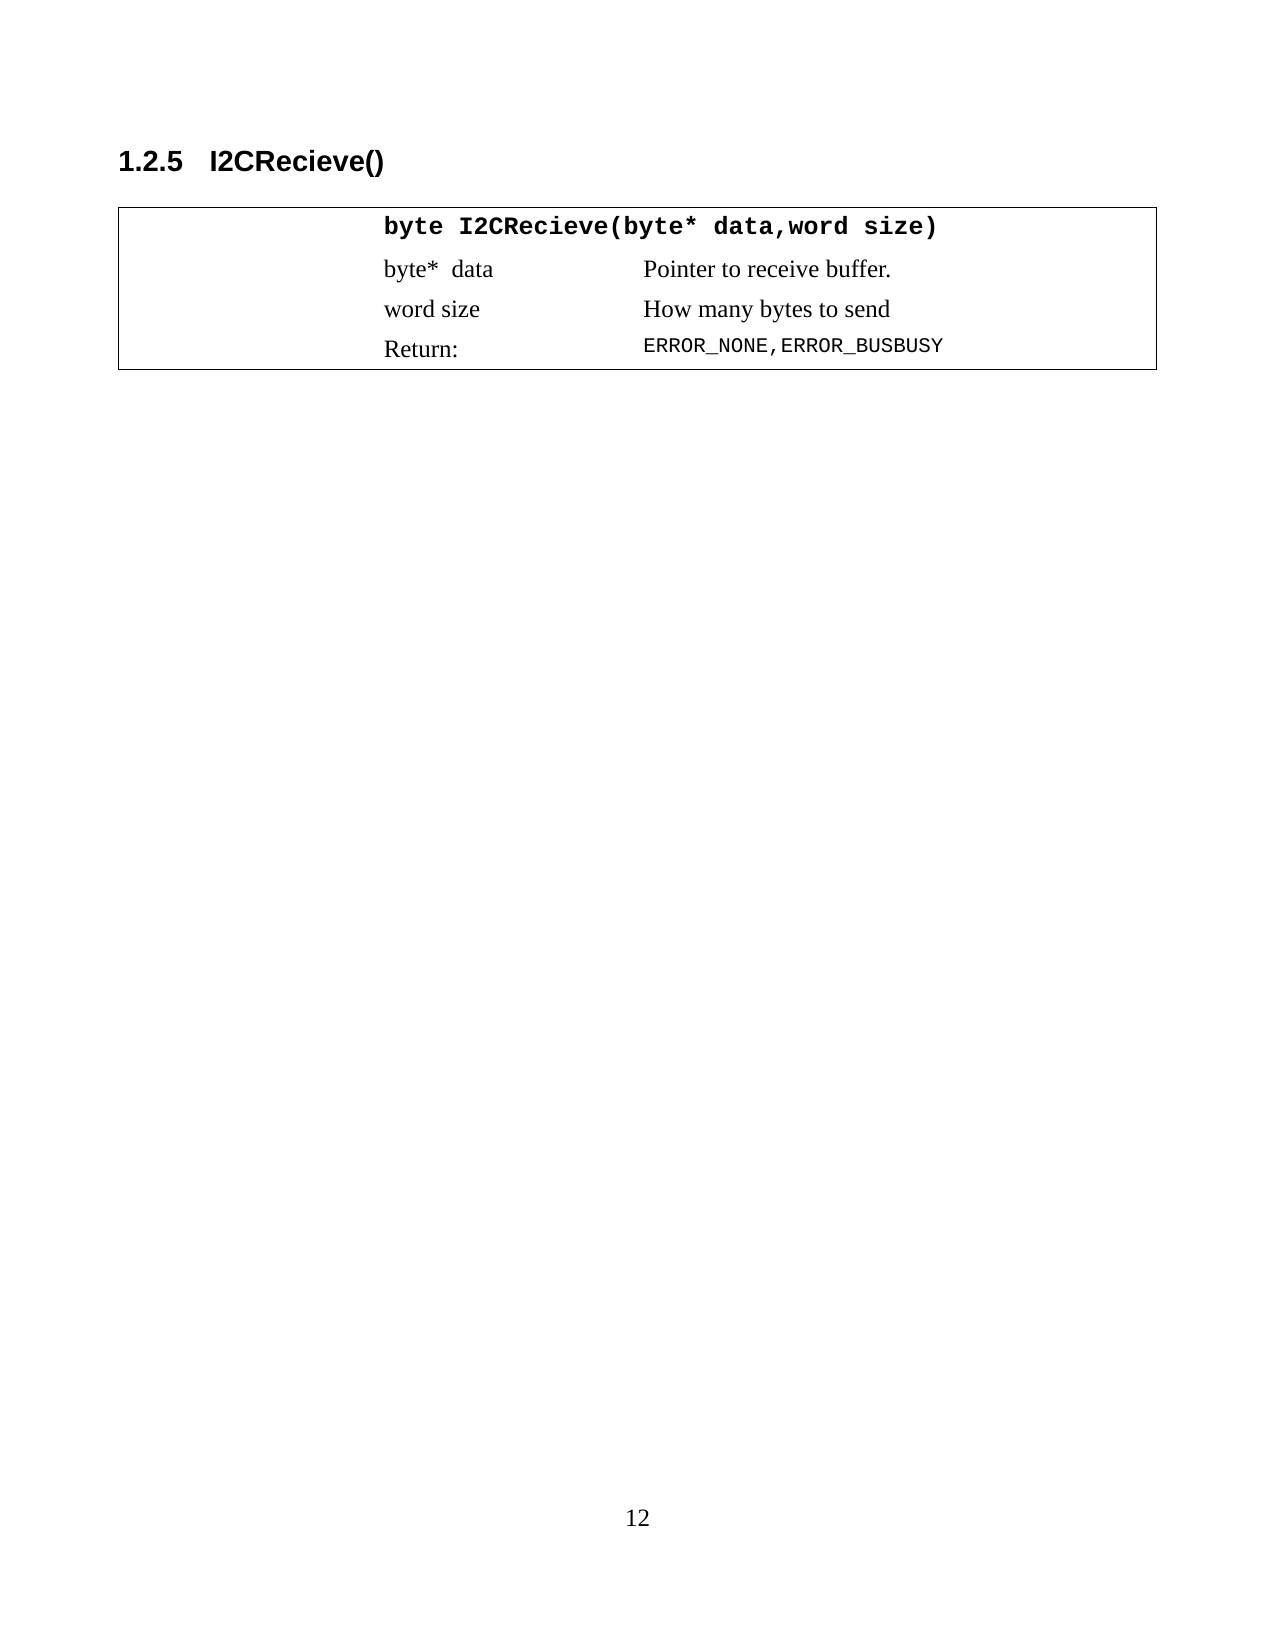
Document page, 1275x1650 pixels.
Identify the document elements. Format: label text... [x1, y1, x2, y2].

table_cell [119, 249, 378, 289]
subtitle I2CRecieve() [118, 144, 1157, 177]
table_cell [1076, 249, 1156, 289]
table_cell Return: [378, 329, 637, 369]
table_cell [1076, 329, 1156, 369]
table_cell ERROR_NONE,ERROR_BUSBUSY [638, 329, 1076, 369]
table_header byte I2CRecieve(byte* data,word size) [378, 208, 1156, 248]
table_cell [1076, 289, 1156, 329]
table_cell byte* data [378, 249, 637, 289]
table_header [119, 208, 378, 248]
table_cell [119, 329, 378, 369]
table_cell Pointer to receive buffer. [638, 249, 1076, 289]
table_cell How many bytes to send [638, 289, 1076, 329]
table_cell [119, 289, 378, 329]
table_cell word size [378, 289, 637, 329]
